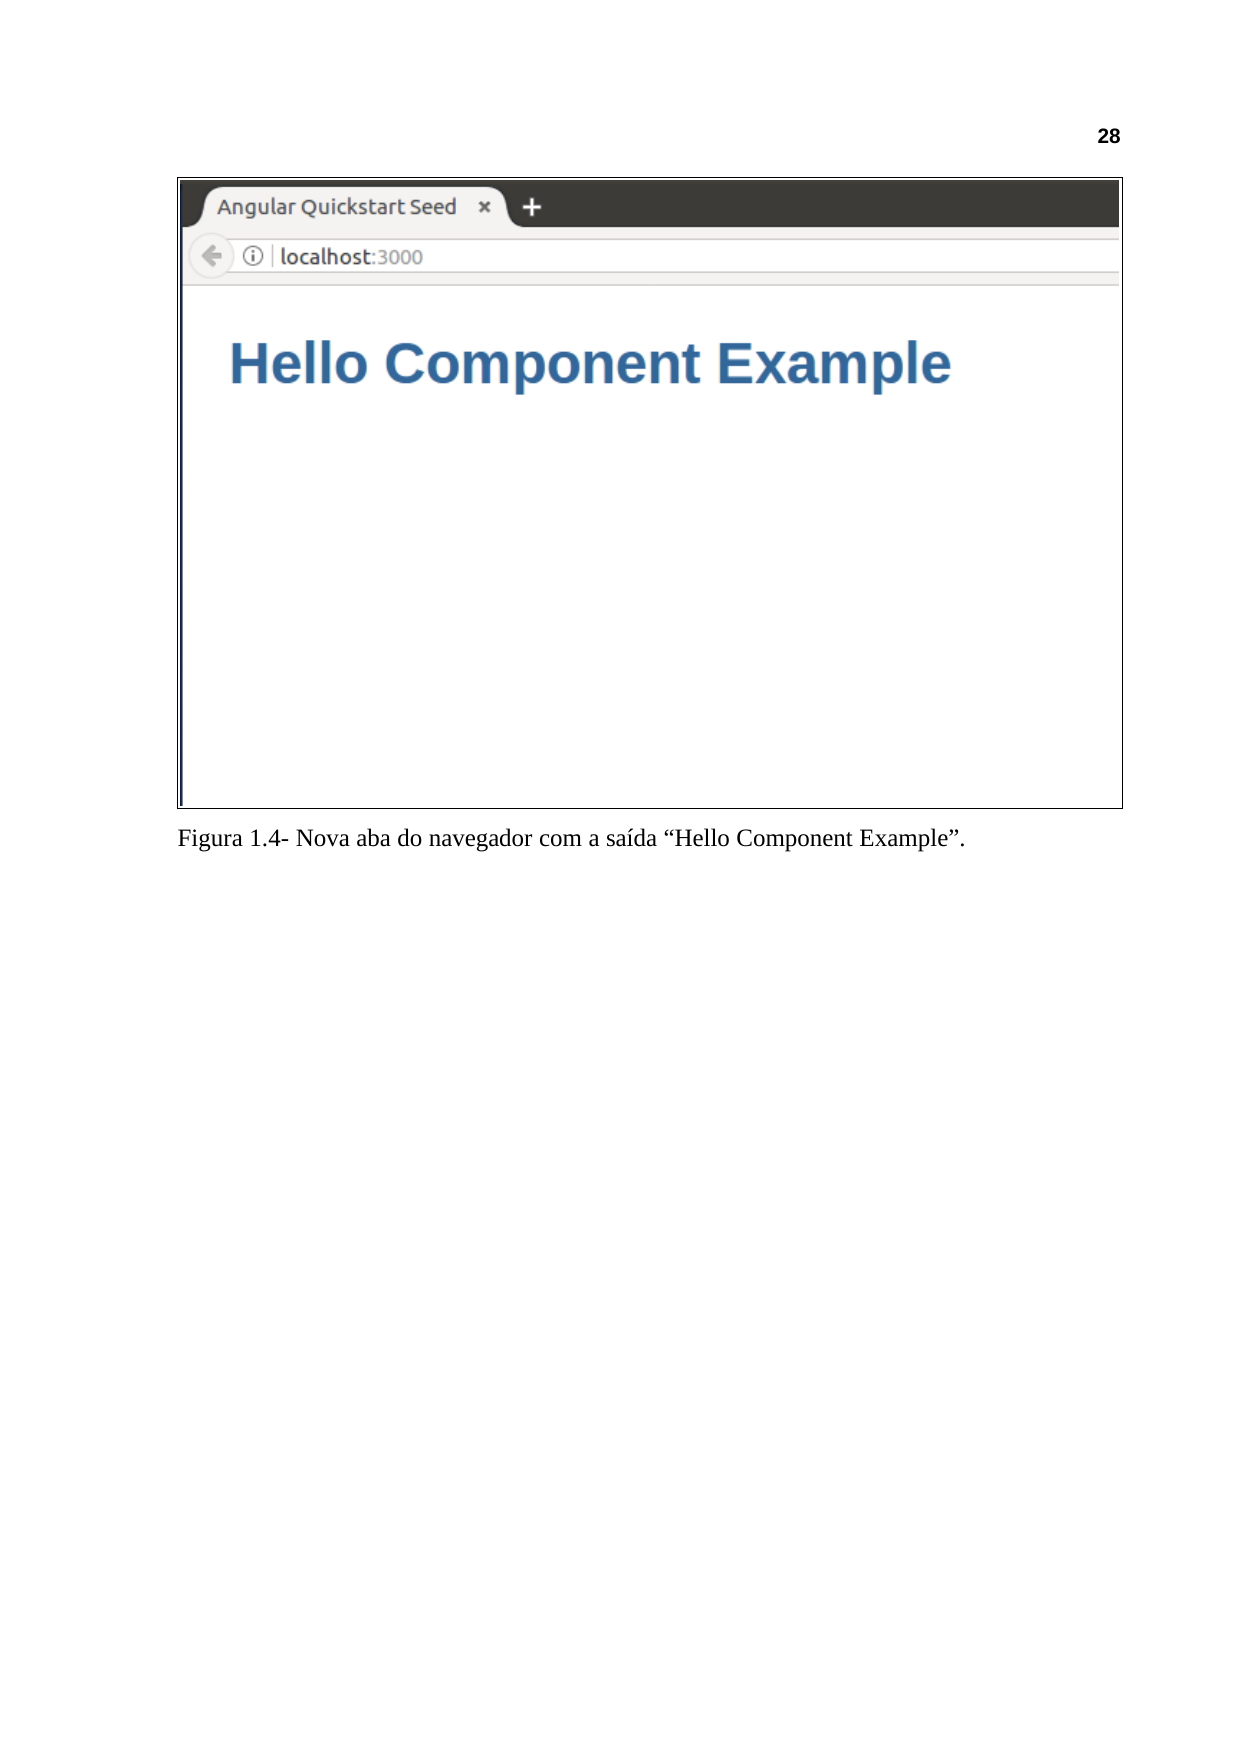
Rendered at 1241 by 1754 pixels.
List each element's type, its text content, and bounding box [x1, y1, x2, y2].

text [178, 178, 1122, 808]
text Figura 1.4- Nova aba do navegador com a saída “Hello Component Example”. [177, 809, 1122, 917]
picture [180, 180, 1119, 806]
